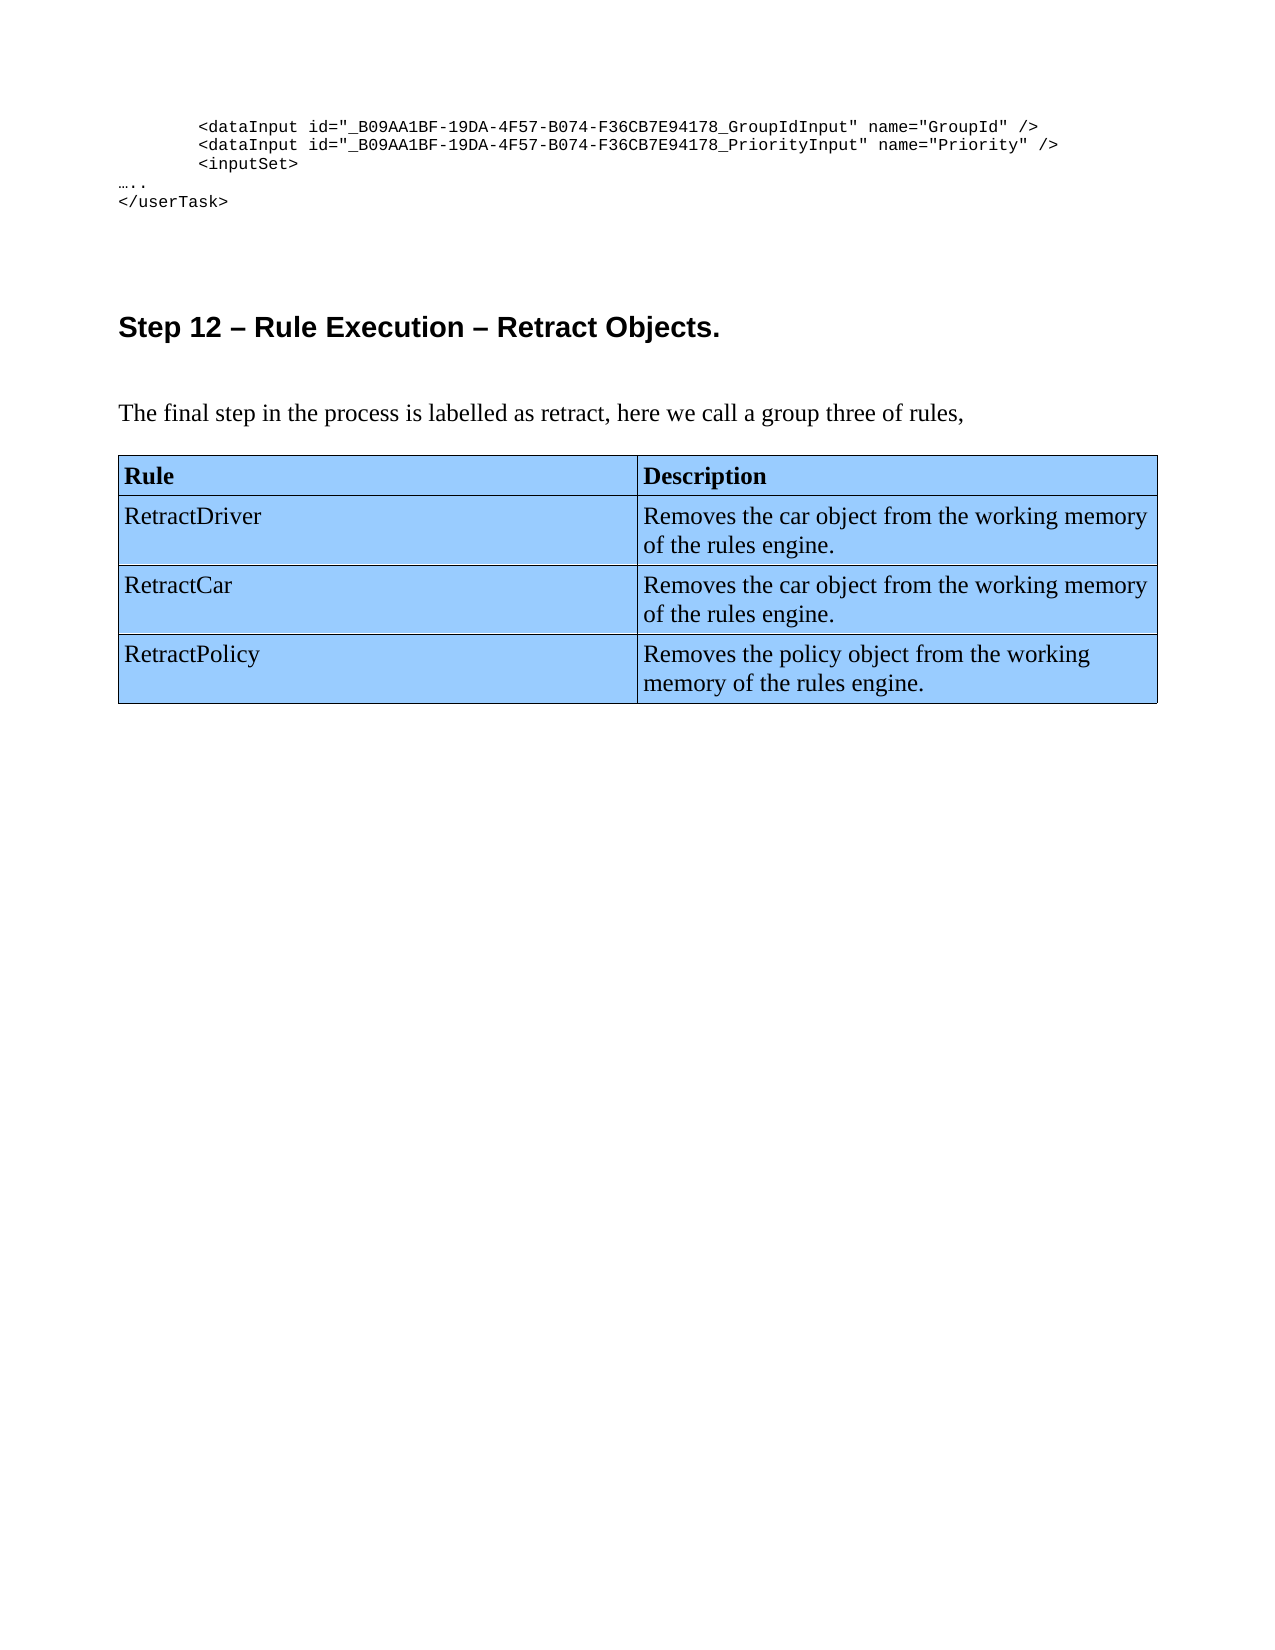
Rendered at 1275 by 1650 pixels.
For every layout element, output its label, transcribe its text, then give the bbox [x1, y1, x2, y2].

text </userTask> [118, 193, 1157, 212]
text <inputSet> [118, 156, 1157, 175]
table_cell RetractPolicy [119, 635, 637, 703]
subtitle Step 12 – Rule Execution – Retract Objects. [118, 310, 1157, 344]
table_cell Removes the car object from the working memory of the rules engine. [638, 496, 1157, 564]
table_cell RetractCar [119, 566, 637, 633]
text ….. [118, 175, 1157, 193]
text The final step in the process is labelled as retract, here we call a group three of rules, [118, 398, 1157, 426]
table_cell Removes the car object from the working memory of the rules engine. [638, 566, 1157, 633]
table_cell RetractDriver [119, 496, 637, 564]
text <dataInput id="_B09AA1BF-19DA-4F57-B074-F36CB7E94178_PriorityInput" name="Priority" /> [118, 137, 1157, 156]
table_header Rule [119, 456, 637, 495]
table_cell Removes the policy object from the working memory of the rules engine. [638, 635, 1157, 703]
table_header Description [638, 456, 1157, 495]
text <dataInput id="_B09AA1BF-19DA-4F57-B074-F36CB7E94178_GroupIdInput" name="GroupId" /> [118, 118, 1157, 137]
